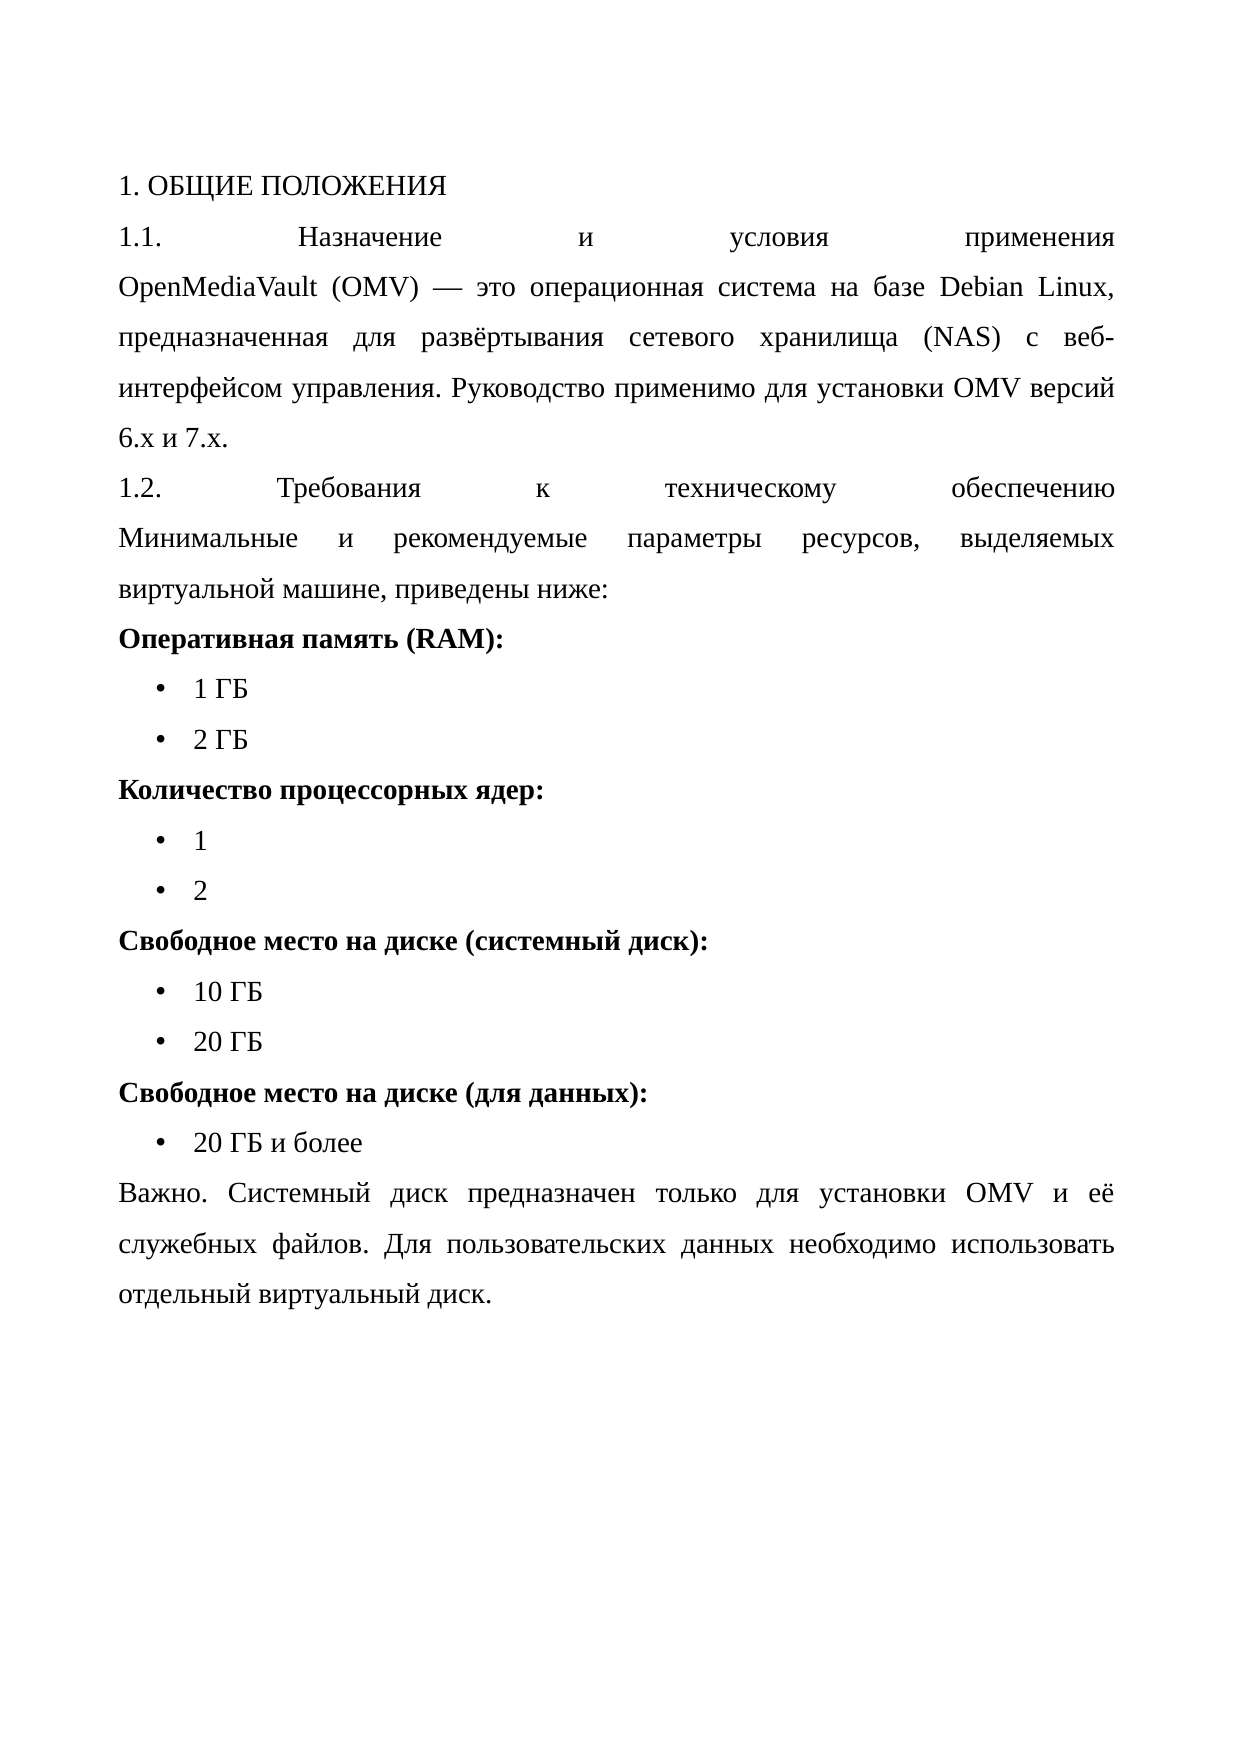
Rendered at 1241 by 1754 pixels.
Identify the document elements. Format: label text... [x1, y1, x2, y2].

list 2 [156, 873, 1116, 907]
list Оперативная память (RAM): [118, 621, 1116, 655]
list 1. ОБЩИЕ ПОЛОЖЕНИЯ [118, 168, 1116, 202]
list 10 ГБ [156, 974, 1116, 1007]
list 1 ГБ [156, 672, 1116, 705]
list 20 ГБ [156, 1024, 1116, 1058]
list Свободное место на диске (системный диск): [118, 923, 1116, 957]
list 1 [156, 823, 1116, 856]
list Важно. Системный диск предназначен только для установки ОМV и её служебных файлов. Для пользовательских данных необходимо использовать отдельный виртуальный диск. [118, 1175, 1116, 1309]
list 2 ГБ [156, 722, 1116, 756]
list 1.1. Назначение и условия применения OpenMediaVault (OMV) — это операционная система на базе Debian Linux, предназначенная для развёртывания сетевого хранилища (NAS) с веб-интерфейсом управления. Руководство применимо для установки OMV версий 6.x и 7.x. [118, 219, 1116, 453]
list 20 ГБ и более [156, 1125, 1116, 1159]
list Количество процессорных ядер: [118, 772, 1116, 806]
list 1.2. Требования к техническому обеспечению Минимальные и рекомендуемые параметры ресурсов, выделяемых виртуальной машине, приведены ниже: [118, 470, 1116, 604]
list Свободное место на диске (для данных): [118, 1075, 1116, 1108]
